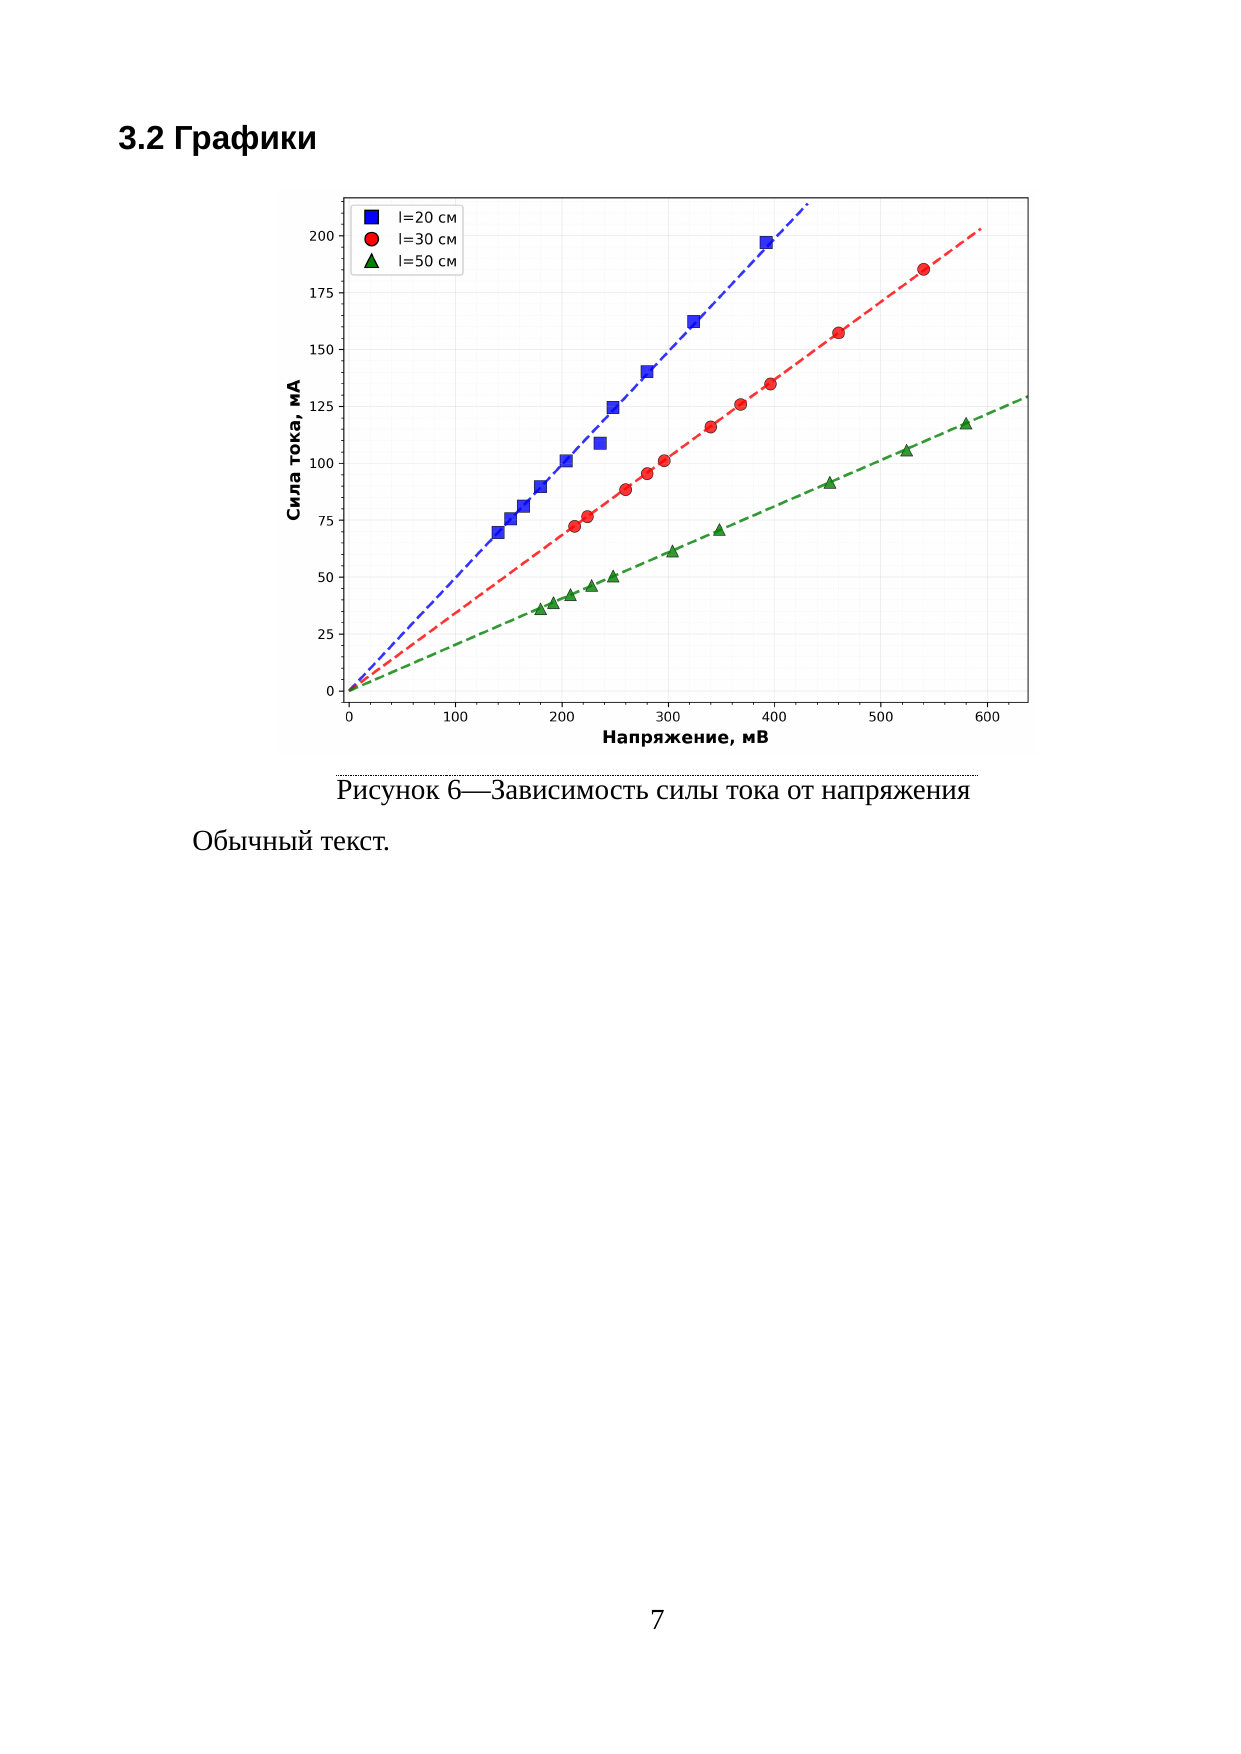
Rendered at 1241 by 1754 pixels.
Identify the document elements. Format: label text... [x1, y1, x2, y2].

subtitle Графики [118, 118, 1122, 157]
picture [277, 188, 1037, 756]
text Обычный текст. [118, 823, 1122, 856]
text Рисунок 6—Зависимость силы тока от напряжения [118, 772, 1122, 806]
